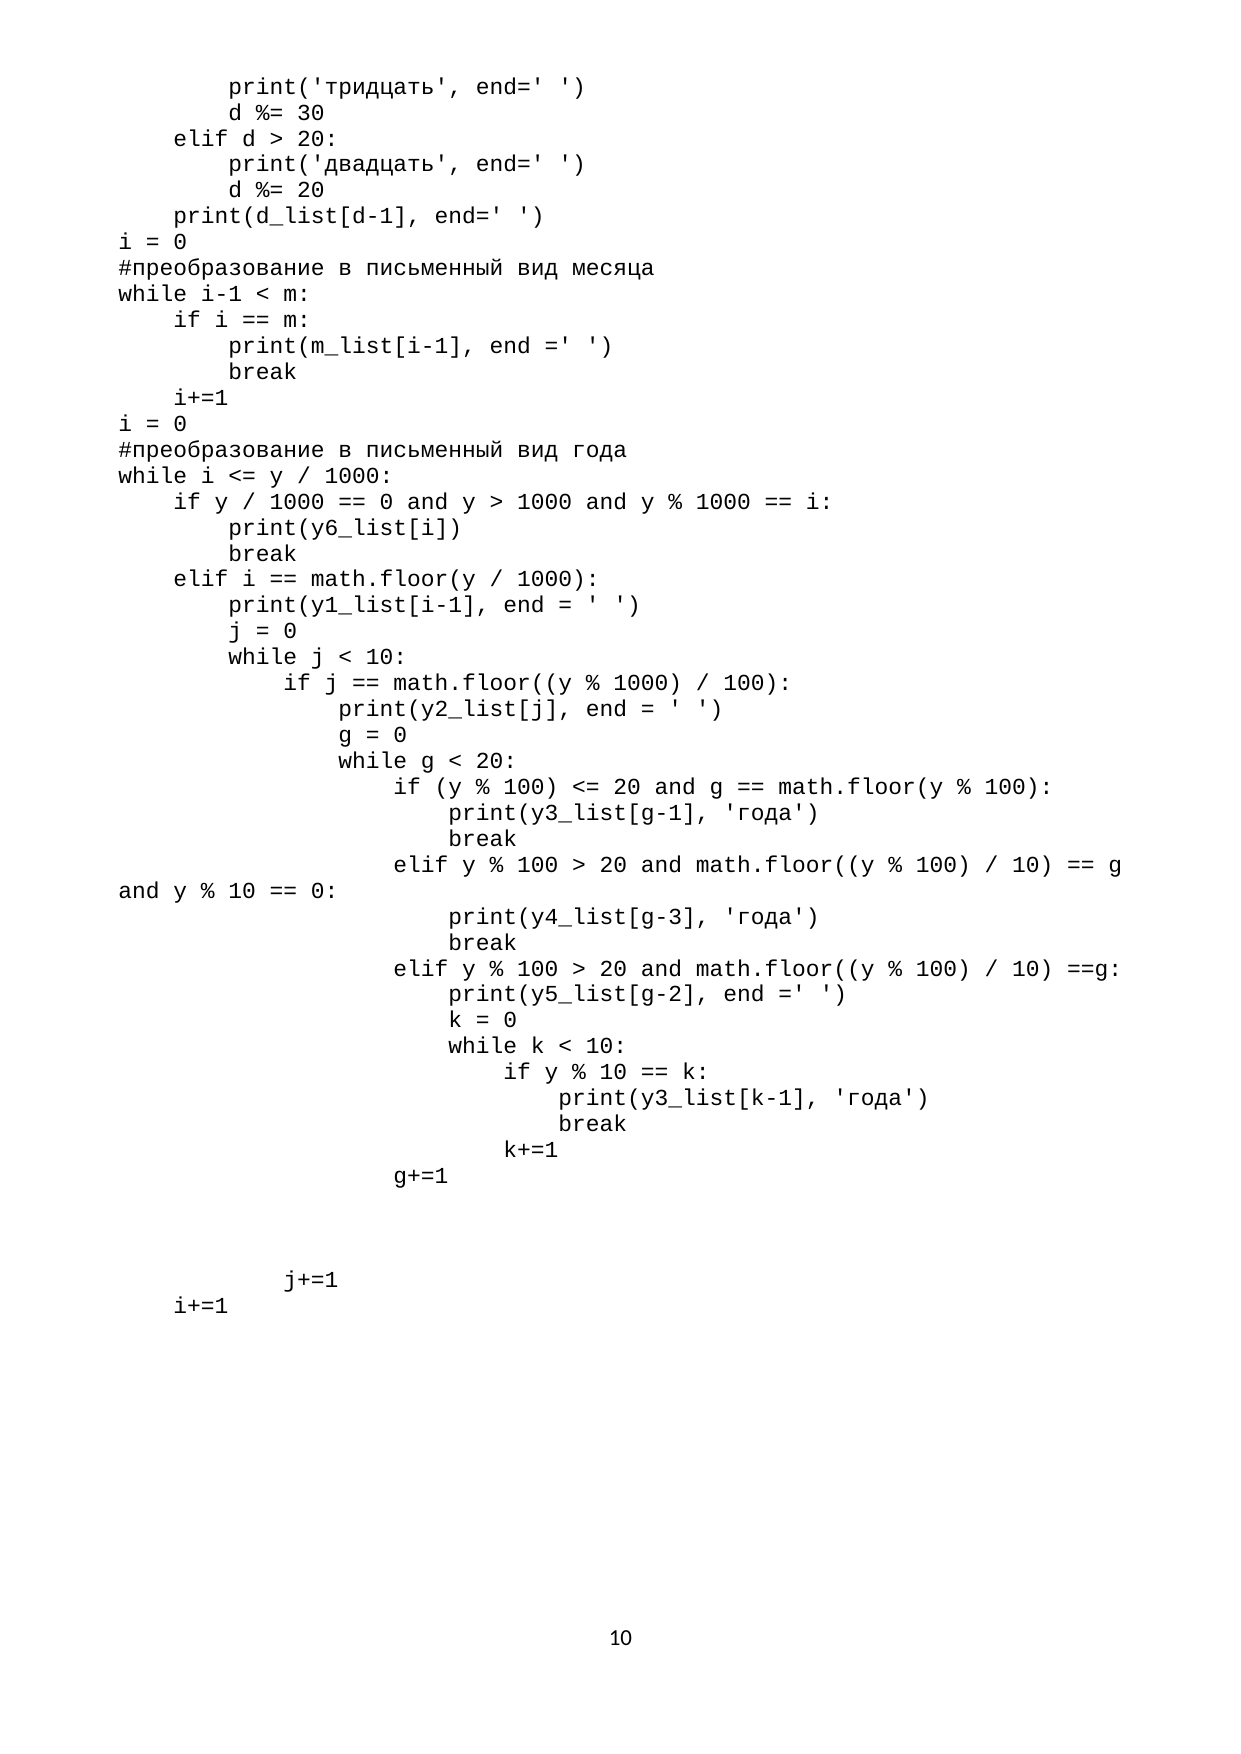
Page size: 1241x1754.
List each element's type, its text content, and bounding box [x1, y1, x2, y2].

text break [118, 1112, 1122, 1138]
text print(y4_list[g-3], 'года') [118, 905, 1122, 931]
text if y % 10 == k: [118, 1061, 1122, 1087]
text print('двадцать', end=' ') [118, 153, 1122, 179]
text d %= 30 [118, 101, 1122, 127]
text g+=1 [118, 1164, 1122, 1190]
text print('тридцать', end=' ') [118, 75, 1122, 101]
text if y / 1000 == 0 and y > 1000 and y % 1000 == i: [118, 490, 1122, 516]
text if j == math.floor((y % 1000) / 100): [118, 672, 1122, 697]
text k+=1 [118, 1138, 1122, 1164]
text j = 0 [118, 620, 1122, 646]
text if (y % 100) <= 20 and g == math.floor(y % 100): [118, 775, 1122, 801]
text elif y % 100 > 20 and math.floor((y % 100) / 10) ==g: [118, 957, 1122, 983]
text i+=1 [118, 1294, 1122, 1320]
text print(y6_list[i]) [118, 516, 1122, 542]
text #преобразование в письменный вид года [118, 438, 1122, 464]
text k = 0 [118, 1009, 1122, 1035]
text elif d > 20: [118, 127, 1122, 153]
text g = 0 [118, 723, 1122, 749]
text break [118, 827, 1122, 853]
text break [118, 931, 1122, 957]
text while i-1 < m: [118, 282, 1122, 308]
text i = 0 [118, 412, 1122, 438]
text while g < 20: [118, 749, 1122, 775]
text while i <= y / 1000: [118, 464, 1122, 490]
text if i == m: [118, 308, 1122, 334]
text print(d_list[d-1], end=' ') [118, 205, 1122, 231]
text print(y3_list[g-1], 'года') [118, 801, 1122, 827]
text j+=1 [118, 1268, 1122, 1294]
text print(y3_list[k-1], 'года') [118, 1087, 1122, 1112]
text while j < 10: [118, 646, 1122, 672]
text d %= 20 [118, 179, 1122, 205]
text break [118, 360, 1122, 386]
text break [118, 542, 1122, 568]
text i+=1 [118, 386, 1122, 412]
text print(y2_list[j], end = ' ') [118, 697, 1122, 723]
text i = 0 [118, 231, 1122, 257]
text #преобразование в письменный вид месяца [118, 257, 1122, 282]
text print(y1_list[i-1], end = ' ') [118, 594, 1122, 620]
text elif i == math.floor(y / 1000): [118, 568, 1122, 594]
text while k < 10: [118, 1035, 1122, 1061]
text print(m_list[i-1], end =' ') [118, 334, 1122, 360]
text print(y5_list[g-2], end =' ') [118, 983, 1122, 1009]
text elif y % 100 > 20 and math.floor((y % 100) / 10) == g and y % 10 == 0: [118, 853, 1122, 905]
